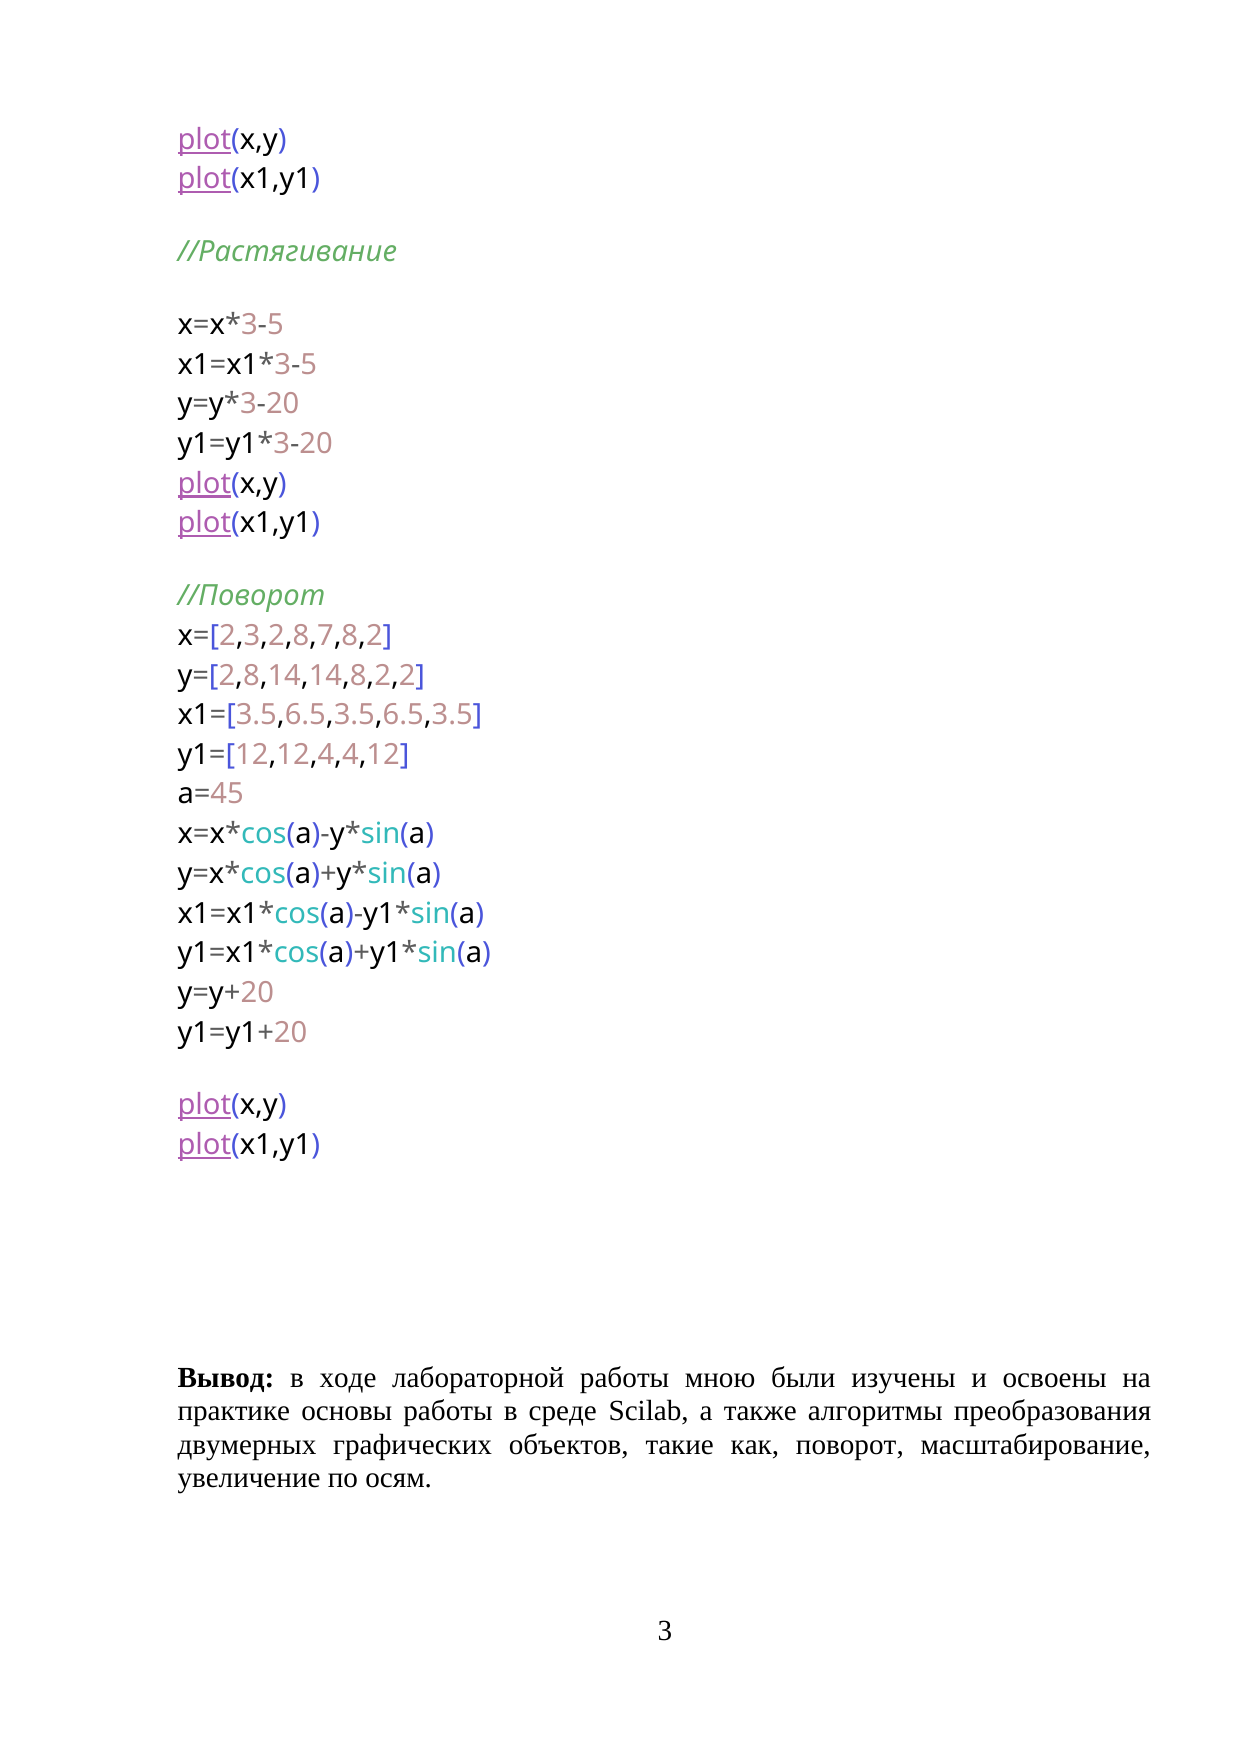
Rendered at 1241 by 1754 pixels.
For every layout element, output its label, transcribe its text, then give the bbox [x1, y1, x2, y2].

text plot(x,y) [177, 462, 1152, 502]
text //Растягивание [177, 231, 1152, 270]
text //Поворот [177, 574, 1152, 614]
text plot(x1,y1) [177, 1123, 1152, 1163]
text y=[2,8,14,14,8,2,2] [177, 654, 1152, 693]
text plot(x1,y1) [177, 502, 1152, 541]
text x=[2,3,2,8,7,8,2] [177, 614, 1152, 654]
text y1=y1+20 [177, 1011, 1152, 1051]
text x1=x1*cos(a)-y1*sin(a) [177, 892, 1152, 932]
text y=x*cos(a)+y*sin(a) [177, 852, 1152, 892]
text y1=x1*cos(a)+y1*sin(a) [177, 932, 1152, 971]
text y1=y1*3-20 [177, 422, 1152, 462]
text a=45 [177, 773, 1152, 812]
text plot(x,y) [177, 1084, 1152, 1123]
text x=x*3-5 [177, 303, 1152, 343]
text Вывод: в ходе лабораторной работы мною были изучены и освоены на практике основы работы в среде Scilab, а также алгоритмы преобразования двумерных графических объектов, такие как, поворот, масштабирование, увеличение по осям. [177, 1360, 1152, 1494]
text x1=[3.5,6.5,3.5,6.5,3.5] [177, 693, 1152, 733]
text y=y+20 [177, 971, 1152, 1011]
text y1=[12,12,4,4,12] [177, 733, 1152, 773]
text plot(x1,y1) [177, 158, 1152, 197]
text x1=x1*3-5 [177, 343, 1152, 383]
text plot(x,y) [177, 118, 1152, 158]
text y=y*3-20 [177, 383, 1152, 422]
text x=x*cos(a)-y*sin(a) [177, 812, 1152, 852]
